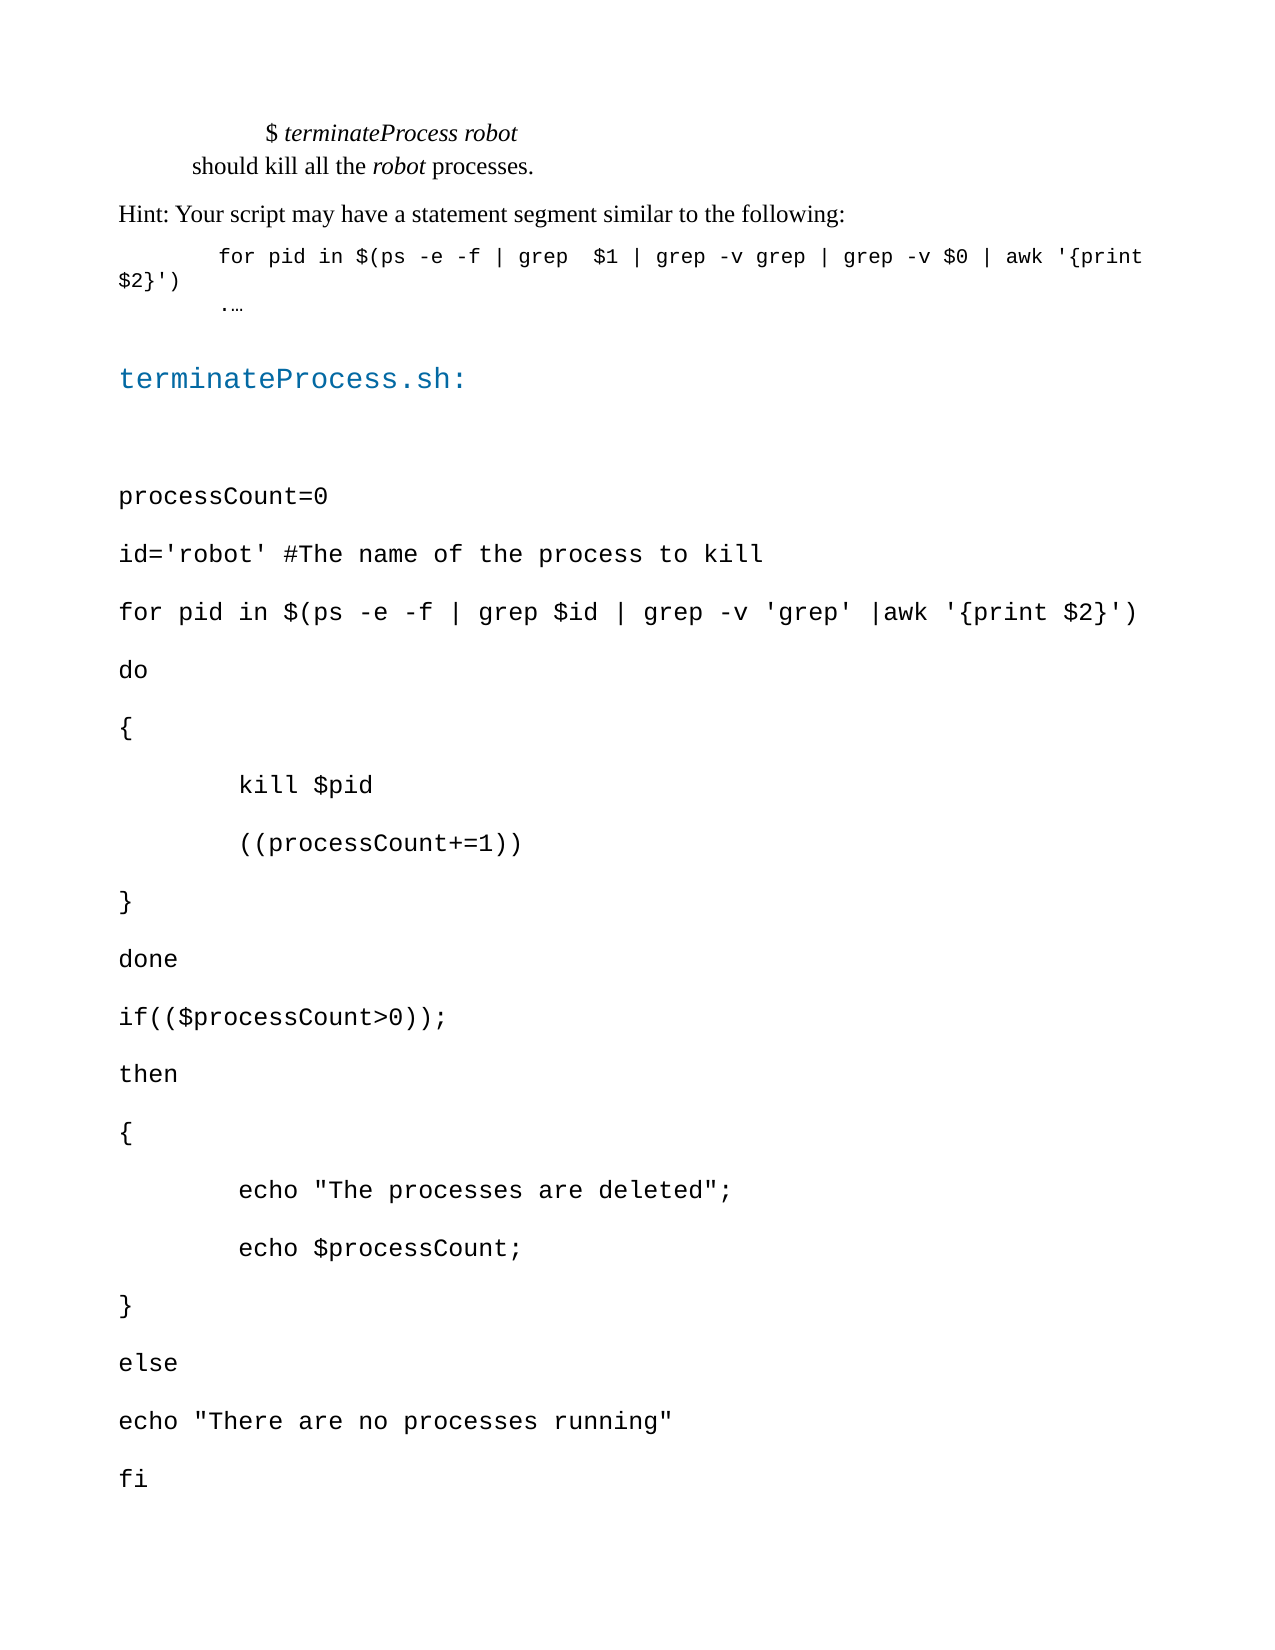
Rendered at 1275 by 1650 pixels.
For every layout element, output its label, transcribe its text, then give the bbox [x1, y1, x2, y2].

text echo $processCount; [118, 1235, 1157, 1264]
text ((processCount+=1)) [118, 831, 1157, 859]
text done [118, 946, 1157, 974]
text then [118, 1062, 1157, 1090]
list $ terminateProcess robot [236, 118, 1157, 147]
text .… [118, 294, 1157, 317]
text echo "There are no processes running" [118, 1409, 1157, 1437]
text terminateProcess.sh: [118, 364, 1157, 398]
list should kill all the robot processes. [162, 151, 1157, 180]
text } [118, 1293, 1157, 1321]
text else [118, 1351, 1157, 1379]
text for pid in $(ps -e -f | grep $1 | grep -v grep | grep -v $0 | awk '{print $2}') [118, 246, 1157, 294]
text id='robot' #The name of the process to kill [118, 542, 1157, 570]
text fi [118, 1467, 1157, 1495]
text Hint: Your script may have a statement segment similar to the following: [118, 199, 1157, 227]
text echo "The processes are deleted"; [118, 1177, 1157, 1206]
text { [118, 715, 1157, 743]
text kill $pid [118, 773, 1157, 801]
text processCount=0 [118, 484, 1157, 512]
text { [118, 1120, 1157, 1148]
text for pid in $(ps -e -f | grep $id | grep -v 'grep' |awk '{print $2}') [118, 599, 1157, 628]
text } [118, 888, 1157, 917]
text do [118, 657, 1157, 686]
text if(($processCount>0)); [118, 1004, 1157, 1032]
